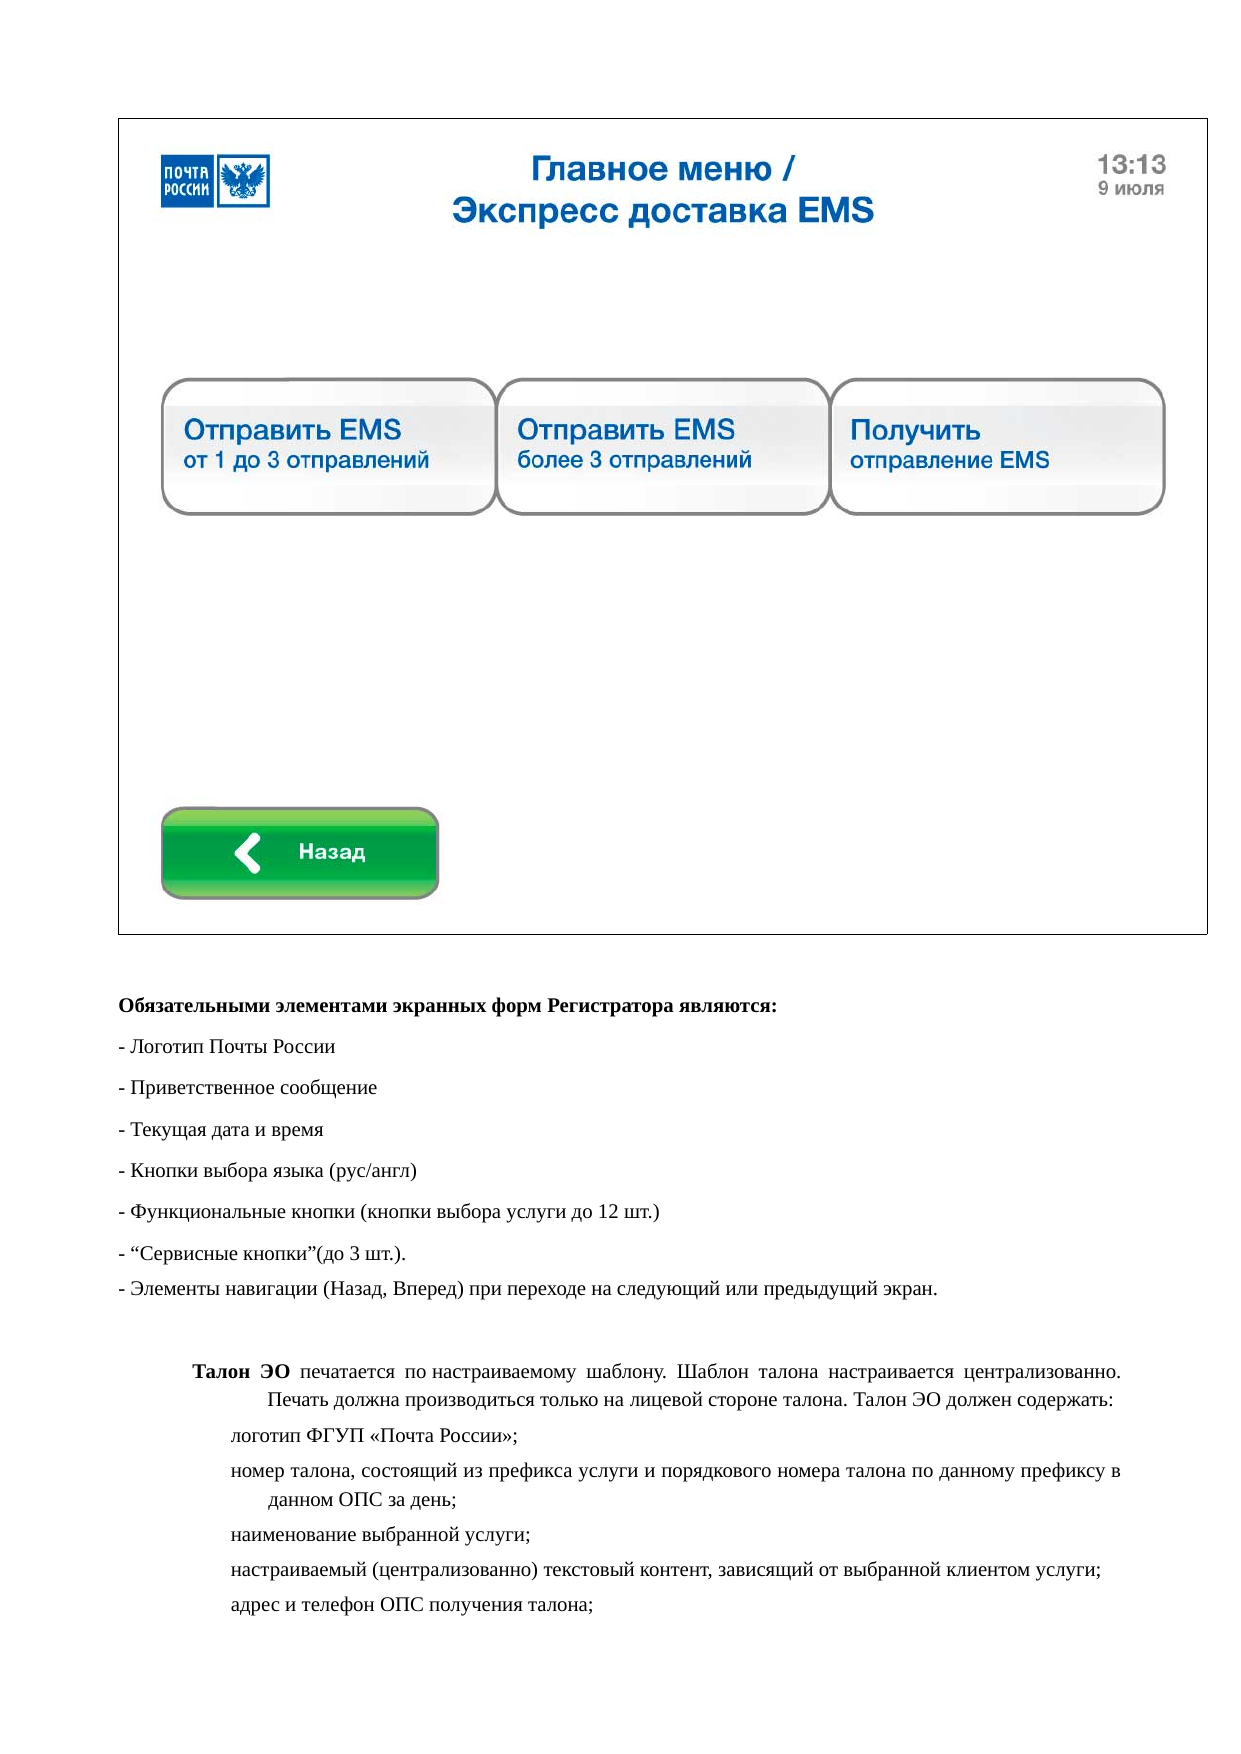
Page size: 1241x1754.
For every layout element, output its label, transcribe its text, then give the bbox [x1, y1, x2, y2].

text логотип ФГУП «Почта России»; [231, 1422, 1122, 1447]
picture [134, 127, 1191, 925]
text - “Сервисные кнопки”(до 3 шт.). [118, 1241, 1122, 1265]
text - Приветственное сообщение [118, 1075, 1122, 1099]
text - Элементы навигации (Назад, Вперед) при переходе на следующий или предыдущий экран. [118, 1276, 1122, 1300]
text - Логотип Почты России [118, 1034, 1122, 1058]
text наименование выбранной услуги; [231, 1522, 1122, 1546]
text настраиваемый (централизованно) текстовый контент, зависящий от выбранной клиентом услуги; [231, 1557, 1122, 1581]
text - Текущая дата и время [118, 1117, 1122, 1141]
text Обязательными элементами экранных форм Регистратора являются: [118, 993, 1122, 1017]
text - Кнопки выбора языка (рус/англ) [118, 1158, 1122, 1182]
text номер талона, состоящий из префикса услуги и порядкового номера талона по данному префиксу в данном ОПС за день; [231, 1458, 1122, 1511]
text Талон ЭО печатается по настраиваемому шаблону. Шаблон талона настраивается централизованно. Печать должна производиться только на лицевой стороне талона. Талон ЭО должен содержать: [192, 1358, 1122, 1411]
text адрес и телефон ОПС получения талона; [231, 1592, 1122, 1616]
text - Функциональные кнопки (кнопки выбора услуги до 12 шт.) [118, 1199, 1122, 1223]
